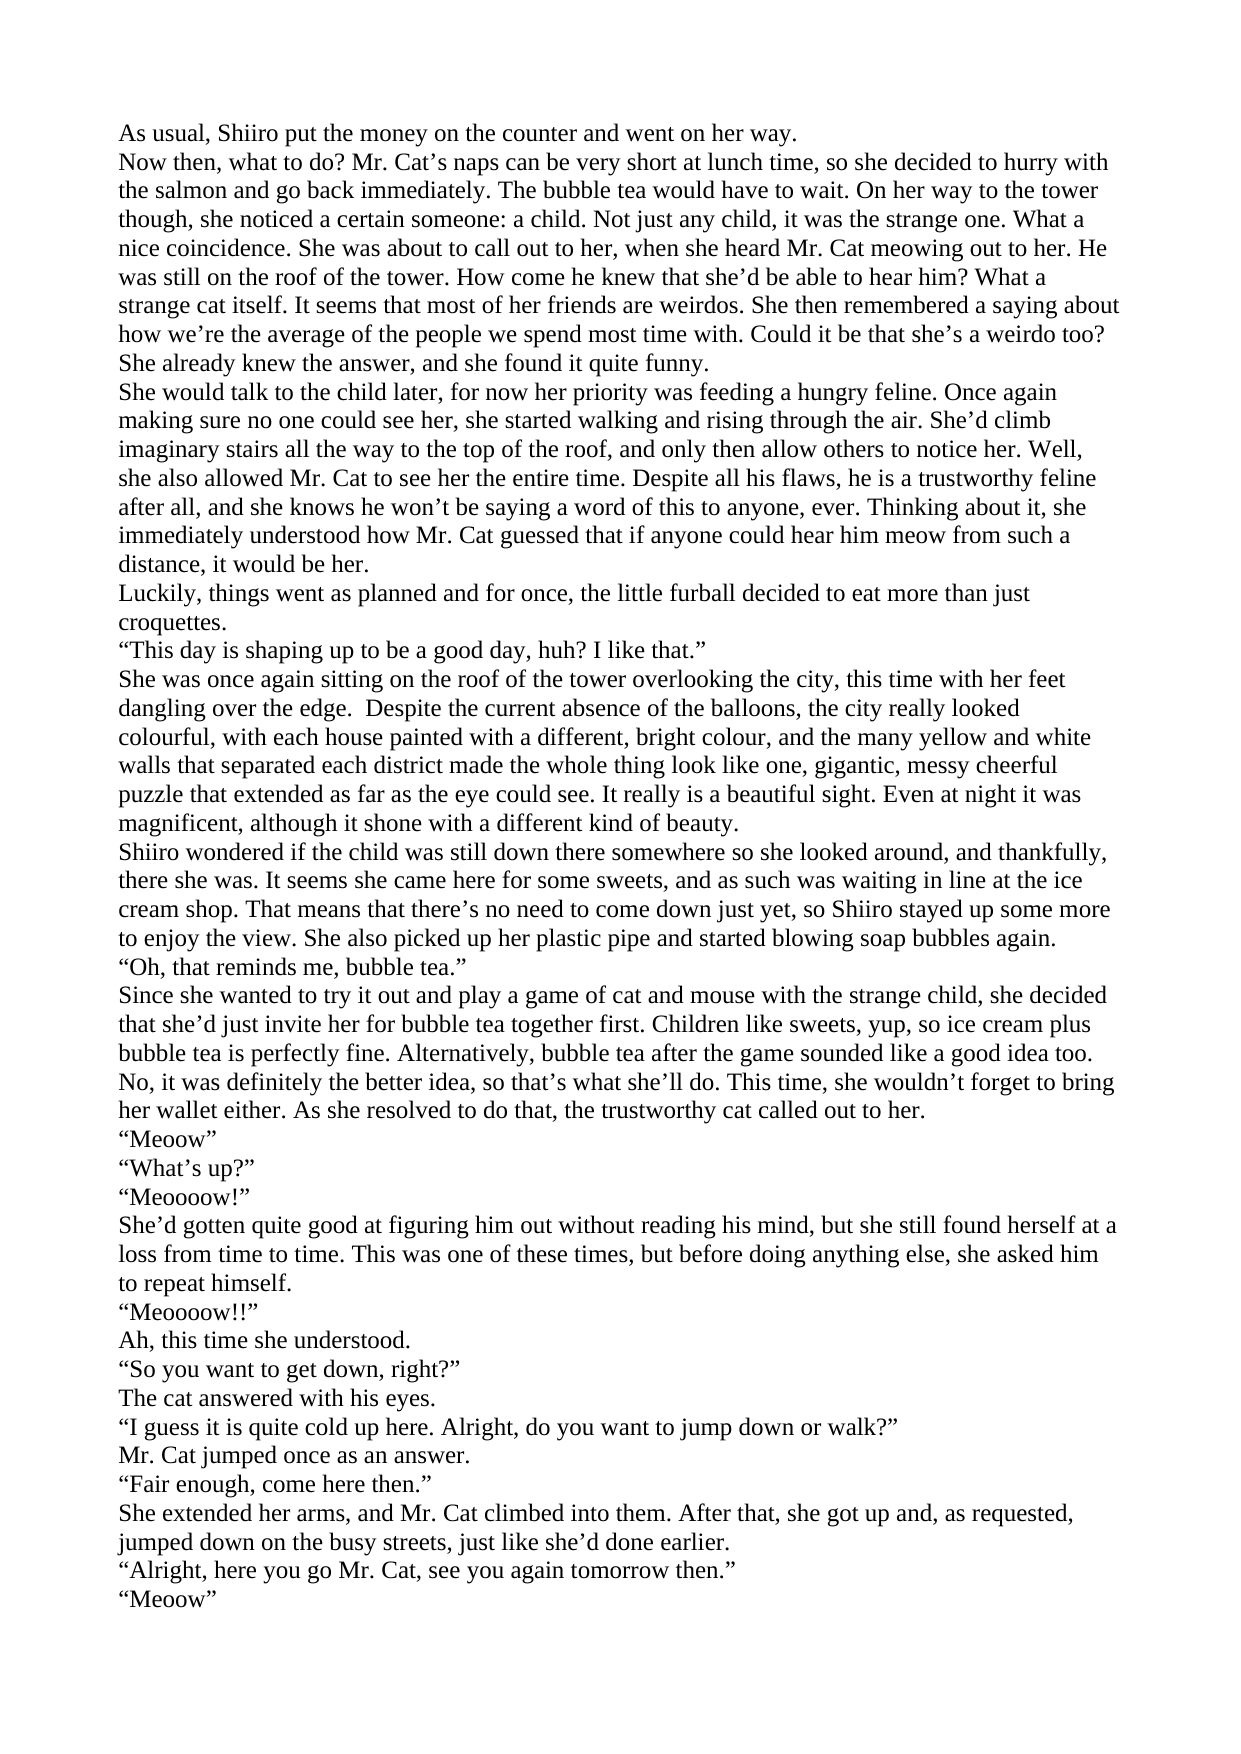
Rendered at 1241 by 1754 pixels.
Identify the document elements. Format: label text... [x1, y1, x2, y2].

text She’d gotten quite good at figuring him out without reading his mind, but she still found herself at a loss from time to time. This was one of these times, but before doing anything else, she asked him to repeat himself. [118, 1211, 1122, 1297]
text She was once again sitting on the roof of the tower overlooking the city, this time with her feet dangling over the edge. Despite the current absence of the balloons, the city really looked colourful, with each house painted with a different, bright colour, and the many yellow and white walls that separated each district made the whole thing look like one, gigantic, messy cheerful puzzle that extended as far as the eye could see. It really is a beautiful sight. Even at night it was magnificent, although it shone with a different kind of beauty. [118, 664, 1122, 837]
text “This day is shaping up to be a good day, huh? I like that.” [118, 636, 1122, 664]
text “Meoow” [118, 1124, 1122, 1153]
text “Alright, here you go Mr. Cat, see you again tomorrow then.” [118, 1556, 1122, 1584]
text As usual, Shiiro put the money on the counter and went on her way. [118, 118, 1122, 147]
text Shiiro wondered if the child was still down there somewhere so she looked around, and thankfully, there she was. It seems she came here for some sweets, and as such was waiting in line at the ice cream shop. That means that there’s no need to come down just yet, so Shiiro stayed up some more to enjoy the view. She also picked up her plastic pipe and started blowing soap bubbles again. [118, 837, 1122, 952]
text “Oh, that reminds me, bubble tea.” [118, 952, 1122, 981]
text “Meoow” [118, 1584, 1122, 1613]
text Mr. Cat jumped once as an answer. [118, 1441, 1122, 1469]
text “Meoooow!!” [118, 1297, 1122, 1326]
text Since she wanted to try it out and play a game of cat and mouse with the strange child, she decided that she’d just invite her for bubble tea together first. Children like sweets, yup, so ice cream plus bubble tea is perfectly fine. Alternatively, bubble tea after the game sounded like a good idea too. No, it was definitely the better idea, so that’s what she’ll do. This time, she wouldn’t forget to bring her wallet either. As she resolved to do that, the trustworthy cat called out to her. [118, 981, 1122, 1124]
text The cat answered with his eyes. [118, 1383, 1122, 1412]
text “What’s up?” [118, 1153, 1122, 1182]
text “I guess it is quite cold up here. Alright, do you want to jump down or walk?” [118, 1412, 1122, 1441]
text Ah, this time she understood. [118, 1326, 1122, 1354]
text Now then, what to do? Mr. Cat’s naps can be very short at lunch time, so she decided to hurry with the salmon and go back immediately. The bubble tea would have to wait. On her way to the tower though, she noticed a certain someone: a child. Not just any child, it was the strange one. What a nice coincidence. She was about to call out to her, when she heard Mr. Cat meowing out to her. He was still on the roof of the tower. How come he knew that she’d be able to hear him? What a strange cat itself. It seems that most of her friends are weirdos. She then remembered a saying about how we’re the average of the people we spend most time with. Could it be that she’s a weirdo too? She already knew the answer, and she found it quite funny. [118, 147, 1122, 377]
text “Meoooow!” [118, 1182, 1122, 1211]
text Luckily, things went as planned and for once, the little furball decided to eat more than just croquettes. [118, 578, 1122, 636]
text “So you want to get down, right?” [118, 1354, 1122, 1383]
text She would talk to the child later, for now her priority was feeding a hungry feline. Once again making sure no one could see her, she started walking and rising through the air. She’d climb imaginary stairs all the way to the top of the roof, and only then allow others to notice her. Well, she also allowed Mr. Cat to see her the entire time. Despite all his flaws, he is a trustworthy feline after all, and she knows he won’t be saying a word of this to anyone, ever. Thinking about it, she immediately understood how Mr. Cat guessed that if anyone could hear him meow from such a distance, it would be her. [118, 377, 1122, 578]
text “Fair enough, come here then.” [118, 1469, 1122, 1498]
text She extended her arms, and Mr. Cat climbed into them. After that, she got up and, as requested, jumped down on the busy streets, just like she’d done earlier. [118, 1498, 1122, 1556]
